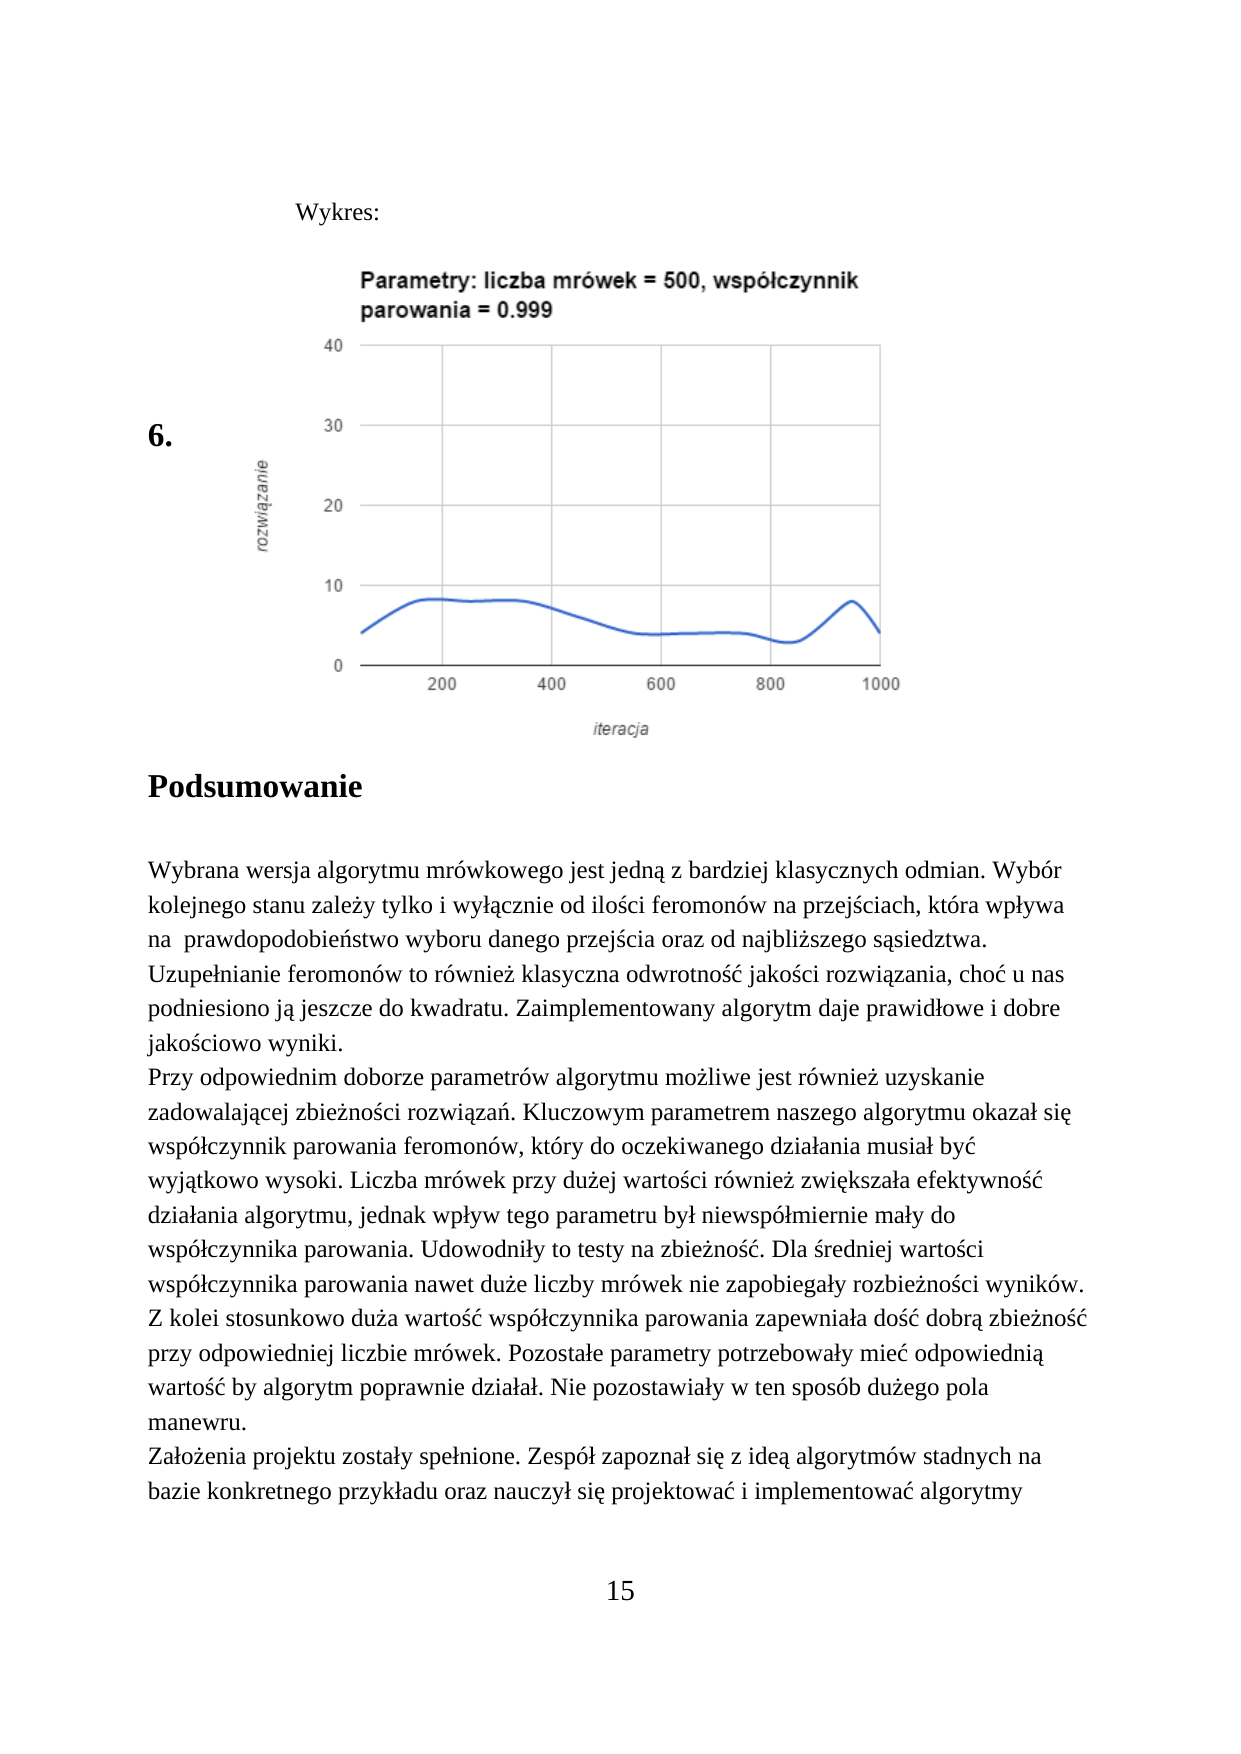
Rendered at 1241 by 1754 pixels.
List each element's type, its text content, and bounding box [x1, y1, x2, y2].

subtitle 6. Podsumowanie [148, 415, 1093, 804]
text Wybrana wersja algorytmu mrówkowego jest jedną z bardziej klasycznych odmian. Wybór kolejnego stanu zależy tylko i wyłącznie od ilości feromonów na przejściach, która wpływa na prawdopodobieństwo wyboru danego przejścia oraz od najbliższego sąsiedztwa. Uzupełnianie feromonów to również klasyczna odwrotność jakości rozwiązania, choć u nas podniesiono ją jeszcze do kwadratu. Zaimplementowany algorytm daje prawidłowe i dobre jakościowo wyniki. [148, 855, 1093, 1056]
text Wykres: [148, 197, 1093, 225]
text Założenia projektu zostały spełnione. Zespół zapoznał się z ideą algorytmów stadnych na bazie konkretnego przykładu oraz nauczył się projektować i implementować algorytmy [148, 1441, 1093, 1504]
picture [199, 245, 1041, 766]
text Przy odpowiednim doborze parametrów algorytmu możliwe jest również uzyskanie zadowalającej zbieżności rozwiązań. Kluczowym parametrem naszego algorytmu okazał się współczynnik parowania feromonów, który do oczekiwanego działania musiał być wyjątkowo wysoki. Liczba mrówek przy dużej wartości również zwiększała efektywność działania algorytmu, jednak wpływ tego parametru był niewspółmiernie mały do współczynnika parowania. Udowodniły to testy na zbieżność. Dla średniej wartości współczynnika parowania nawet duże liczby mrówek nie zapobiegały rozbieżności wyników. Z kolei stosunkowo duża wartość współczynnika parowania zapewniała dość dobrą zbieżność przy odpowiedniej liczbie mrówek. Pozostałe parametry potrzebowały mieć odpowiednią wartość by algorytm poprawnie działał. Nie pozostawiały w ten sposób dużego pola manewru. [148, 1062, 1093, 1436]
